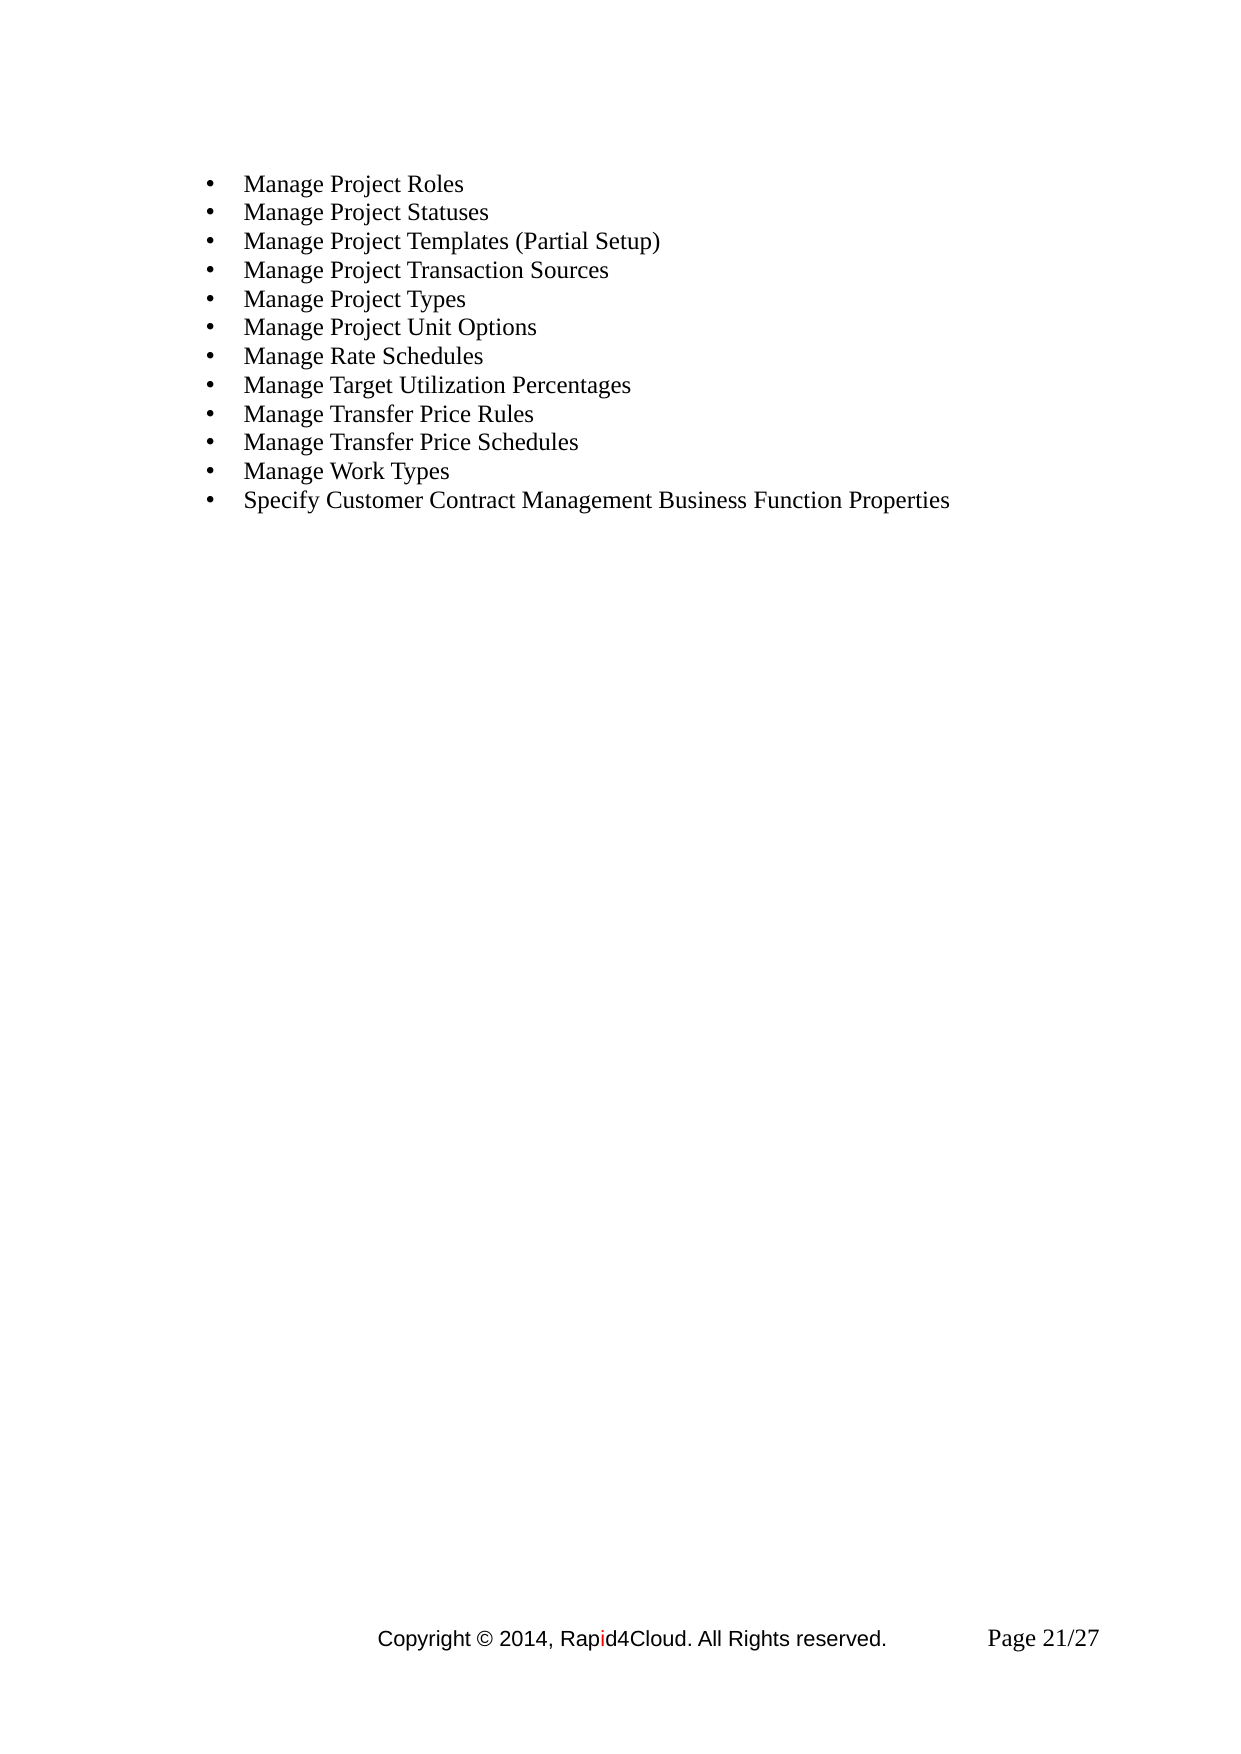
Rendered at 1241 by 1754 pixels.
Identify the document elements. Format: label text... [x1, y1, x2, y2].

list Manage Project Statuses [206, 197, 1099, 226]
list Manage Project Types [206, 284, 1099, 312]
list Manage Project Templates (Partial Setup) [206, 226, 1099, 255]
list Manage Transfer Price Rules [206, 399, 1099, 427]
list Manage Project Roles [206, 169, 1099, 197]
list Manage Transfer Price Schedules [206, 427, 1099, 456]
list Manage Work Types [206, 456, 1099, 485]
list Manage Target Utilization Percentages [206, 370, 1099, 399]
list Specify Customer Contract Management Business Function Properties [206, 485, 1099, 514]
list Manage Project Transaction Sources [206, 255, 1099, 284]
list Manage Project Unit Options [206, 312, 1099, 341]
list Manage Rate Schedules [206, 341, 1099, 370]
